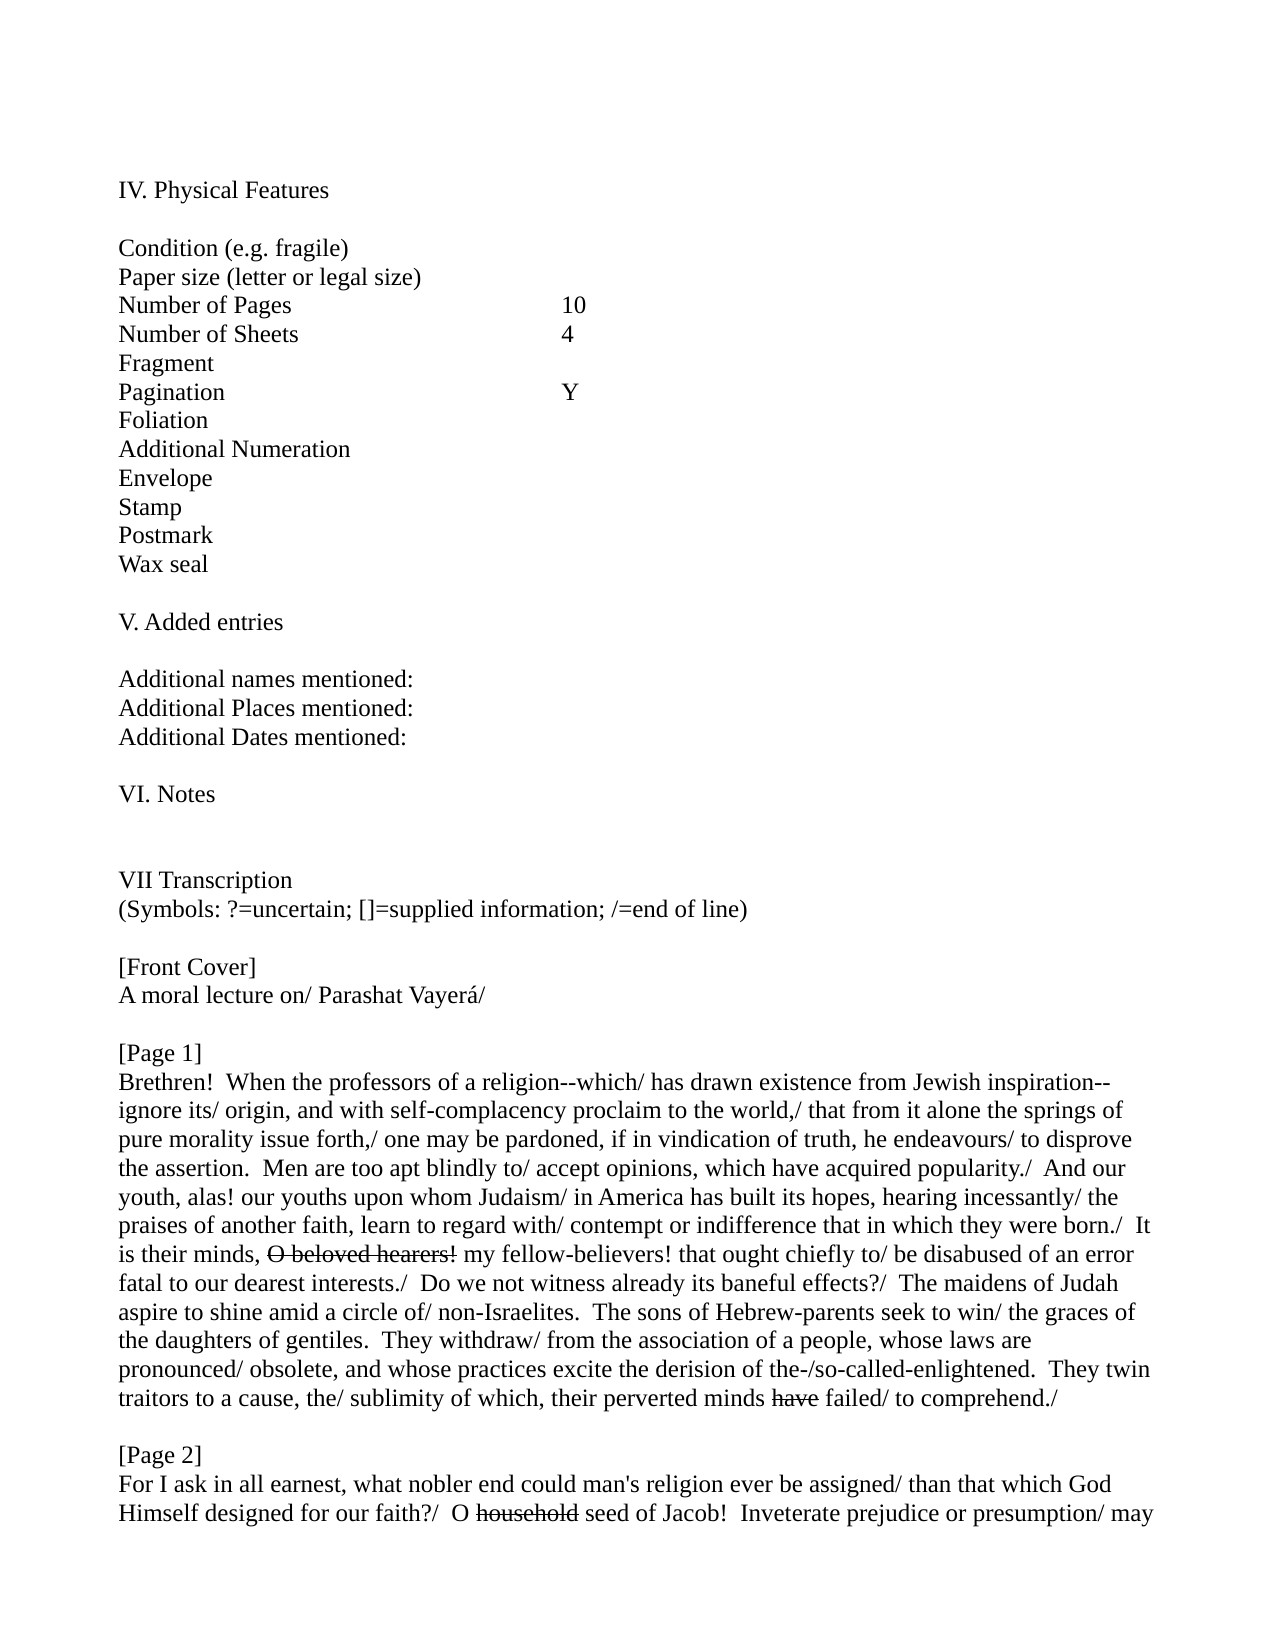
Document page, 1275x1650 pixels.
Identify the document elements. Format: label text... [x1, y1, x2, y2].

text [Page 1] [118, 1038, 1157, 1067]
text IV. Physical Features [118, 176, 1157, 204]
text Pagination Y [118, 377, 1157, 406]
text Stamp [118, 492, 1157, 521]
text V. Added entries [118, 607, 1157, 636]
text VII Transcription [118, 866, 1157, 894]
text Envelope [118, 463, 1157, 492]
text Paper size (letter or legal size) [118, 262, 1157, 291]
text Additional Numeration [118, 434, 1157, 463]
text [Page 2] [118, 1441, 1157, 1469]
text Additional Dates mentioned: [118, 722, 1157, 751]
text [Front Cover] [118, 952, 1157, 981]
text A moral lecture on/ Parashat Vayerá/ [118, 981, 1157, 1009]
text Condition (e.g. fragile) [118, 233, 1157, 262]
text (Symbols: ?=uncertain; []=supplied information; /=end of line) [118, 894, 1157, 923]
text Number of Pages 10 [118, 291, 1157, 319]
text VI. Notes [118, 779, 1157, 808]
text Postma rk [118, 521, 1157, 549]
text Fragment [118, 348, 1157, 377]
text Additional names mentioned: [118, 664, 1157, 693]
text Foliation [118, 406, 1157, 434]
text Wax seal [118, 549, 1157, 578]
text Number of Sheets 4 [118, 319, 1157, 348]
text Additional Places mentioned: [118, 693, 1157, 722]
text Brethren! When the professors of a religion--which/ has drawn existence from Jewish inspiration--ignore its/ origin, and with self-complacency proclaim to the world,/ that from it alone the springs of pure morality issue forth,/ one may be pardoned, if in vindication of truth, he endeavours/ to disprove the assertion. Men are too apt blindly to/ accept opinions, which have acquired popularity./ And our youth, alas! our youths upon whom Judaism/ in America has built its hopes, hearing incessantly/ the praises of another faith, learn to regard with/ contempt or indifference that in which they were born./ It is their minds, O beloved hearers! my fellow-believers! that ought chiefly to/ be disabused of an error fatal to our dearest interests./ Do we not witness already its baneful effects?/ The maidens of Judah aspire to shine amid a circle of/ non-Israelites. The sons of Hebrew-parents seek to win/ the graces of the daughters of gentiles. They withdraw/ from the association of a people, whose laws are pronounced/ obsolete, and whose practices excite the derision of the-/so-called-enlightened. They twin traitors to a cause, the/ sublimity of which, their perverted minds have failed/ to comprehend./ [118, 1067, 1157, 1412]
text For I ask in all earnest, what nobler end could man's religion ever be assigned/ than that which God Himself designed for our faith?/ O household seed of Jacob! Inveterate prejudice or presumption/ may [118, 1469, 1157, 1527]
